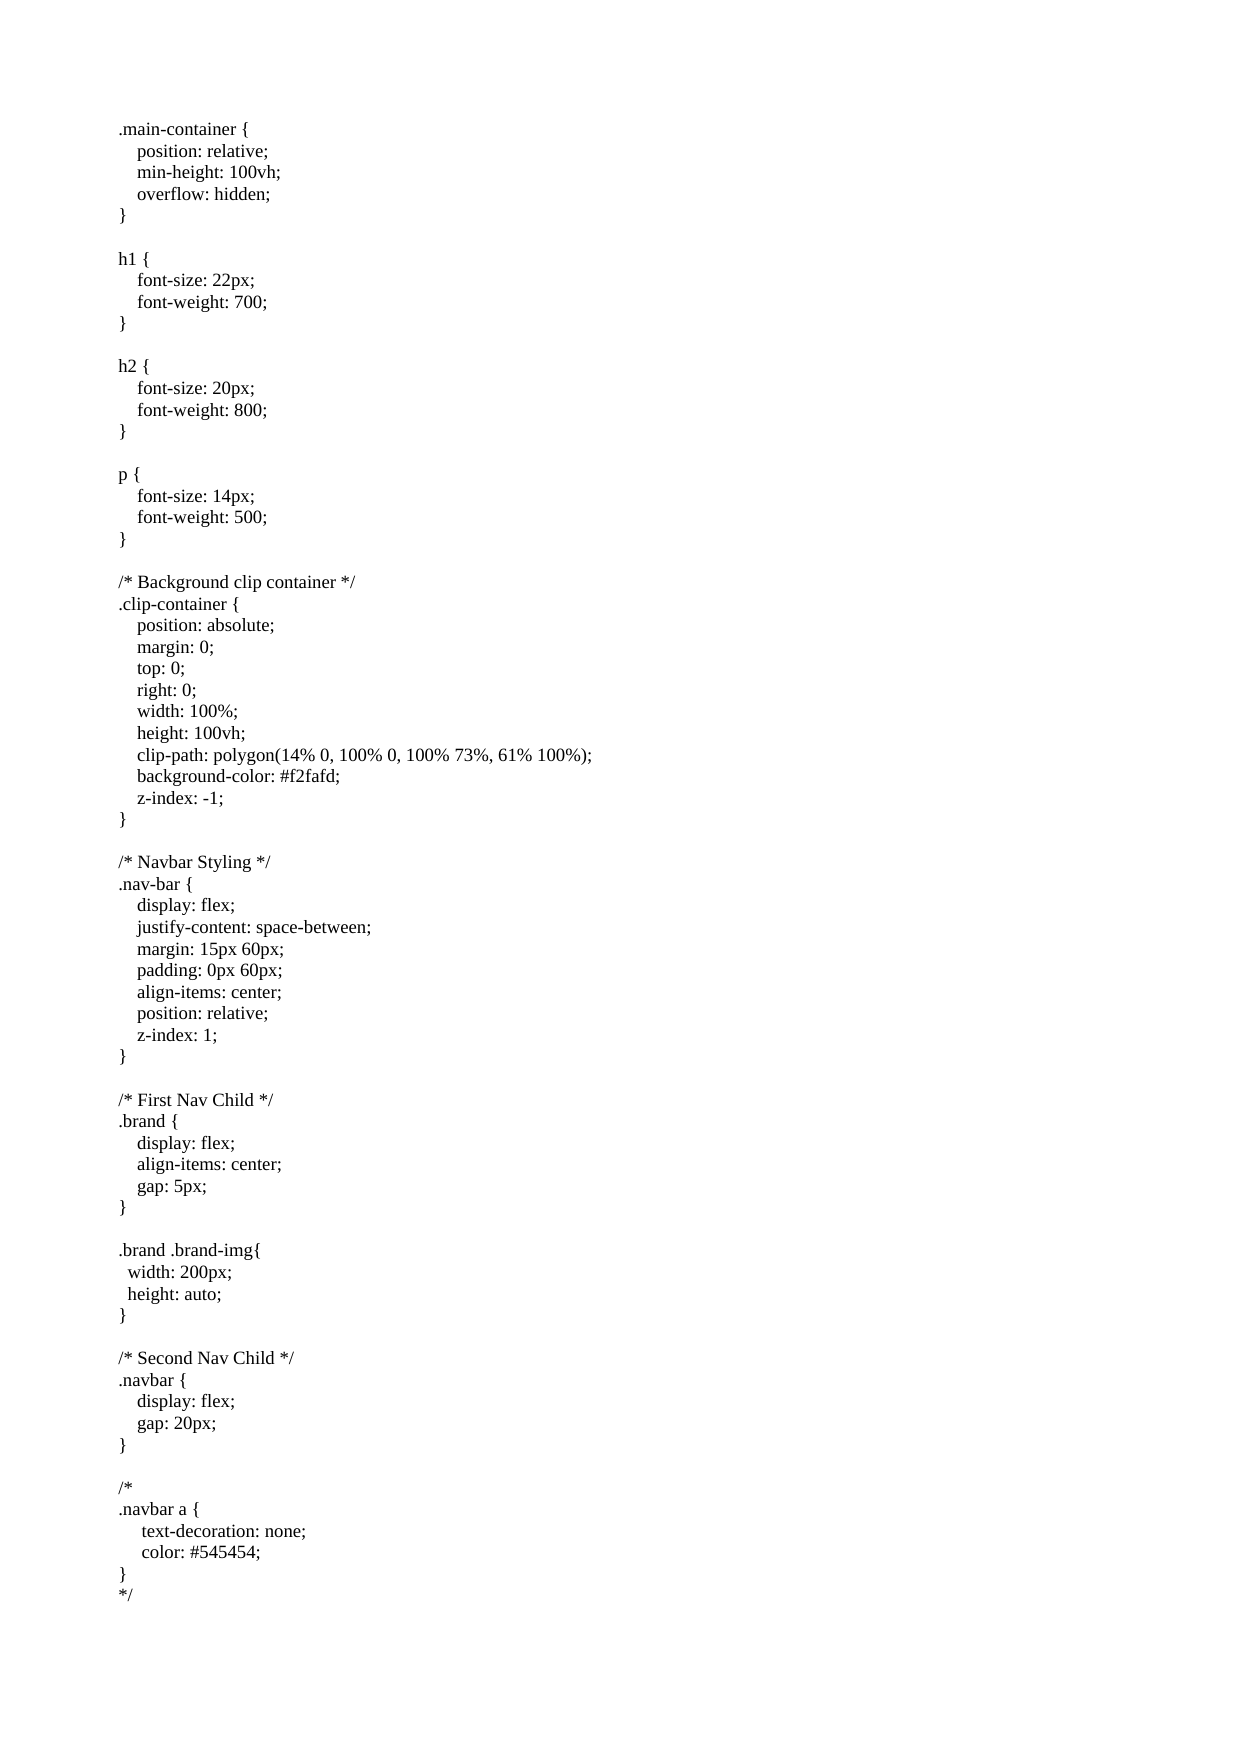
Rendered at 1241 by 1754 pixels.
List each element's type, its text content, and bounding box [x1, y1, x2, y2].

text .brand { [118, 1110, 1122, 1132]
text height: 100vh; [118, 722, 1122, 743]
text z-index: -1; [118, 787, 1122, 808]
text } [118, 1563, 1122, 1584]
text font-size: 20px; [118, 377, 1122, 398]
text gap: 5px; [118, 1175, 1122, 1196]
text display: flex; [118, 1390, 1122, 1412]
text } [118, 1304, 1122, 1326]
text align-items: center; [118, 1153, 1122, 1175]
text h1 { [118, 247, 1122, 269]
text } [118, 808, 1122, 830]
text width: 100%; [118, 700, 1122, 722]
text .main-container { [118, 118, 1122, 140]
text p { [118, 463, 1122, 485]
text font-weight: 800; [118, 398, 1122, 420]
text font-weight: 500; [118, 506, 1122, 528]
text margin: 15px 60px; [118, 937, 1122, 959]
text /* First Nav Child */ [118, 1088, 1122, 1110]
text } [118, 1433, 1122, 1455]
text } [118, 528, 1122, 549]
text display: flex; [118, 1132, 1122, 1153]
text .nav-bar { [118, 873, 1122, 894]
text justify-content: space-between; [118, 916, 1122, 937]
text .clip-container { [118, 592, 1122, 614]
text background-color: #f2fafd; [118, 765, 1122, 787]
text /* Navbar Styling */ [118, 851, 1122, 873]
text align-items: center; [118, 981, 1122, 1002]
text position: relative; [118, 1002, 1122, 1024]
text /* Background clip container */ [118, 571, 1122, 592]
text top: 0; [118, 657, 1122, 679]
text display: flex; [118, 894, 1122, 916]
text font-size: 14px; [118, 485, 1122, 506]
text position: relative; [118, 140, 1122, 161]
text } [118, 1045, 1122, 1067]
text text-decoration: none; [118, 1520, 1122, 1541]
text position: absolute; [118, 614, 1122, 636]
text gap: 20px; [118, 1412, 1122, 1433]
text min-height: 100vh; [118, 161, 1122, 183]
text } [118, 204, 1122, 226]
text .brand .brand-img{ [118, 1239, 1122, 1261]
text padding: 0px 60px; [118, 959, 1122, 981]
text } [118, 1196, 1122, 1218]
text width: 200px; [118, 1261, 1122, 1282]
text } [118, 420, 1122, 442]
text .navbar a { [118, 1498, 1122, 1520]
text */ [118, 1584, 1122, 1606]
text z-index: 1; [118, 1024, 1122, 1045]
text h2 { [118, 355, 1122, 377]
text /* [118, 1477, 1122, 1498]
text height: auto; [118, 1282, 1122, 1304]
text /* Second Nav Child */ [118, 1347, 1122, 1369]
text } [118, 312, 1122, 334]
text overflow: hidden; [118, 183, 1122, 204]
text right: 0; [118, 679, 1122, 700]
text font-size: 22px; [118, 269, 1122, 291]
text font-weight: 700; [118, 291, 1122, 312]
text clip-path: polygon(14% 0, 100% 0, 100% 73%, 61% 100%); [118, 743, 1122, 765]
text .navbar { [118, 1369, 1122, 1390]
text color: #545454; [118, 1541, 1122, 1563]
text margin: 0; [118, 636, 1122, 657]
